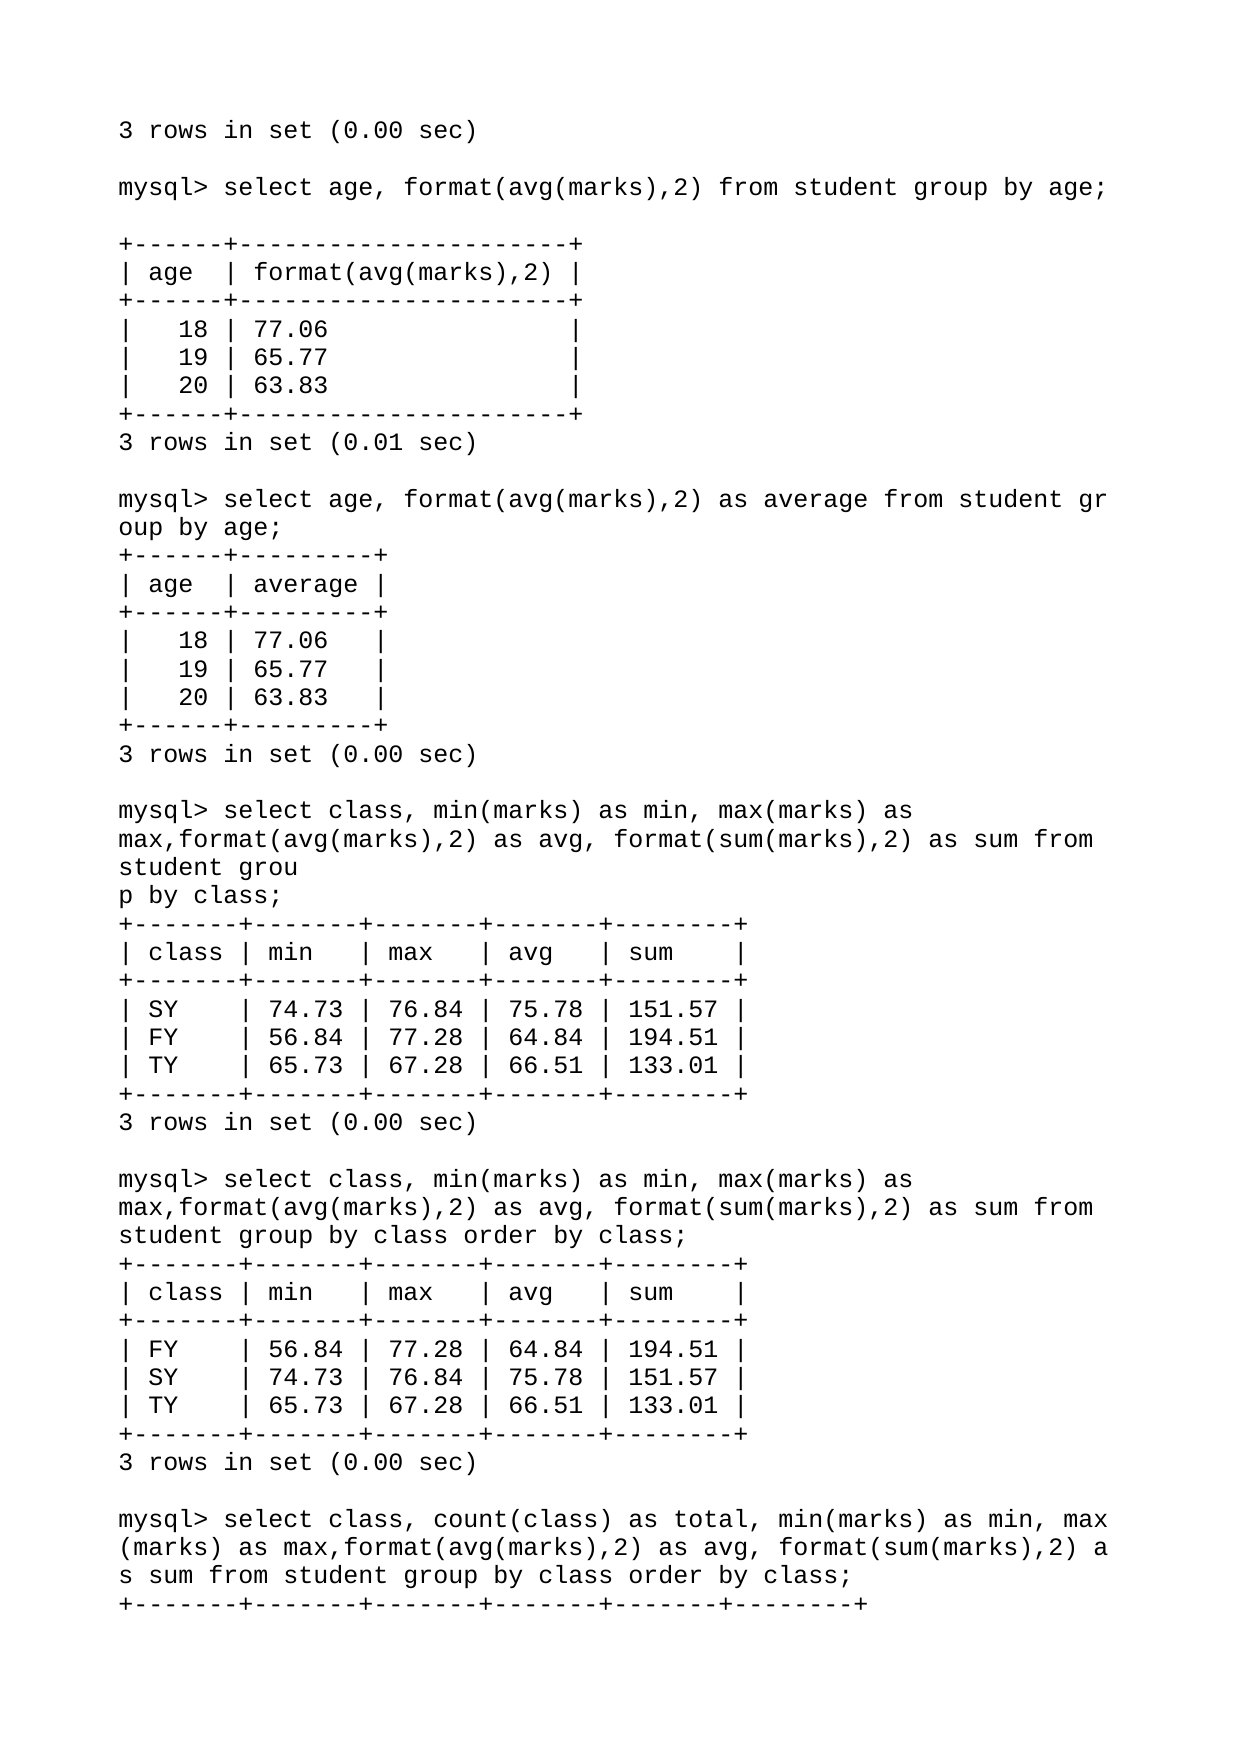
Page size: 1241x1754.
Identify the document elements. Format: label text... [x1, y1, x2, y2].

text +------+----------------------+ [118, 401, 1122, 430]
text | FY | 56.84 | 77.28 | 64.84 | 194.51 | [118, 1336, 1122, 1365]
text 3 rows in set (0.00 sec) [118, 118, 1122, 146]
text +------+---------+ [118, 713, 1122, 741]
text +-------+-------+-------+-------+--------+ [118, 1421, 1122, 1450]
text | 19 | 65.77 | [118, 656, 1122, 685]
text +------+---------+ [118, 543, 1122, 571]
text oup by age; [118, 515, 1122, 543]
text | 20 | 63.83 | [118, 373, 1122, 401]
text +-------+-------+-------+-------+--------+ [118, 1081, 1122, 1110]
text | FY | 56.84 | 77.28 | 64.84 | 194.51 | [118, 1025, 1122, 1053]
text s sum from student group by class order by class; [118, 1563, 1122, 1591]
text | 18 | 77.06 | [118, 316, 1122, 345]
text | class | min | max | avg | sum | [118, 940, 1122, 968]
text +-------+-------+-------+-------+--------+ [118, 1308, 1122, 1336]
text | SY | 74.73 | 76.84 | 75.78 | 151.57 | [118, 1365, 1122, 1393]
text +------+----------------------+ [118, 288, 1122, 316]
text mysql> select class, min(marks) as min, max(marks) as max,format(avg(marks),2) as avg, format(sum(marks),2) as sum from student group by class order by class; [118, 1166, 1122, 1251]
text | age | format(avg(marks),2) | [118, 260, 1122, 288]
text +-------+-------+-------+-------+--------+ [118, 911, 1122, 940]
text | 20 | 63.83 | [118, 685, 1122, 713]
text mysql> select age, format(avg(marks),2) from student group by age; [118, 175, 1122, 203]
text | class | min | max | avg | sum | [118, 1280, 1122, 1308]
text 3 rows in set (0.01 sec) [118, 430, 1122, 458]
text | 19 | 65.77 | [118, 345, 1122, 373]
text +------+----------------------+ [118, 231, 1122, 260]
text mysql> select age, format(avg(marks),2) as average from student gr [118, 486, 1122, 515]
text | TY | 65.73 | 67.28 | 66.51 | 133.01 | [118, 1053, 1122, 1081]
text | 18 | 77.06 | [118, 628, 1122, 656]
text 3 rows in set (0.00 sec) [118, 1110, 1122, 1138]
text 3 rows in set (0.00 sec) [118, 741, 1122, 770]
text mysql> select class, count(class) as total, min(marks) as min, max [118, 1506, 1122, 1535]
text p by class; [118, 883, 1122, 911]
text | age | average | [118, 571, 1122, 600]
text +-------+-------+-------+-------+-------+--------+ [118, 1591, 1122, 1620]
text mysql> select class, min(marks) as min, max(marks) as max,format(avg(marks),2) as avg, format(sum(marks),2) as sum from student grou [118, 798, 1122, 883]
text +-------+-------+-------+-------+--------+ [118, 1251, 1122, 1280]
text 3 rows in set (0.00 sec) [118, 1450, 1122, 1478]
text (marks) as max,format(avg(marks),2) as avg, format(sum(marks),2) a [118, 1535, 1122, 1563]
text +------+---------+ [118, 600, 1122, 628]
text | SY | 74.73 | 76.84 | 75.78 | 151.57 | [118, 996, 1122, 1025]
text | TY | 65.73 | 67.28 | 66.51 | 133.01 | [118, 1393, 1122, 1421]
text +-------+-------+-------+-------+--------+ [118, 968, 1122, 996]
